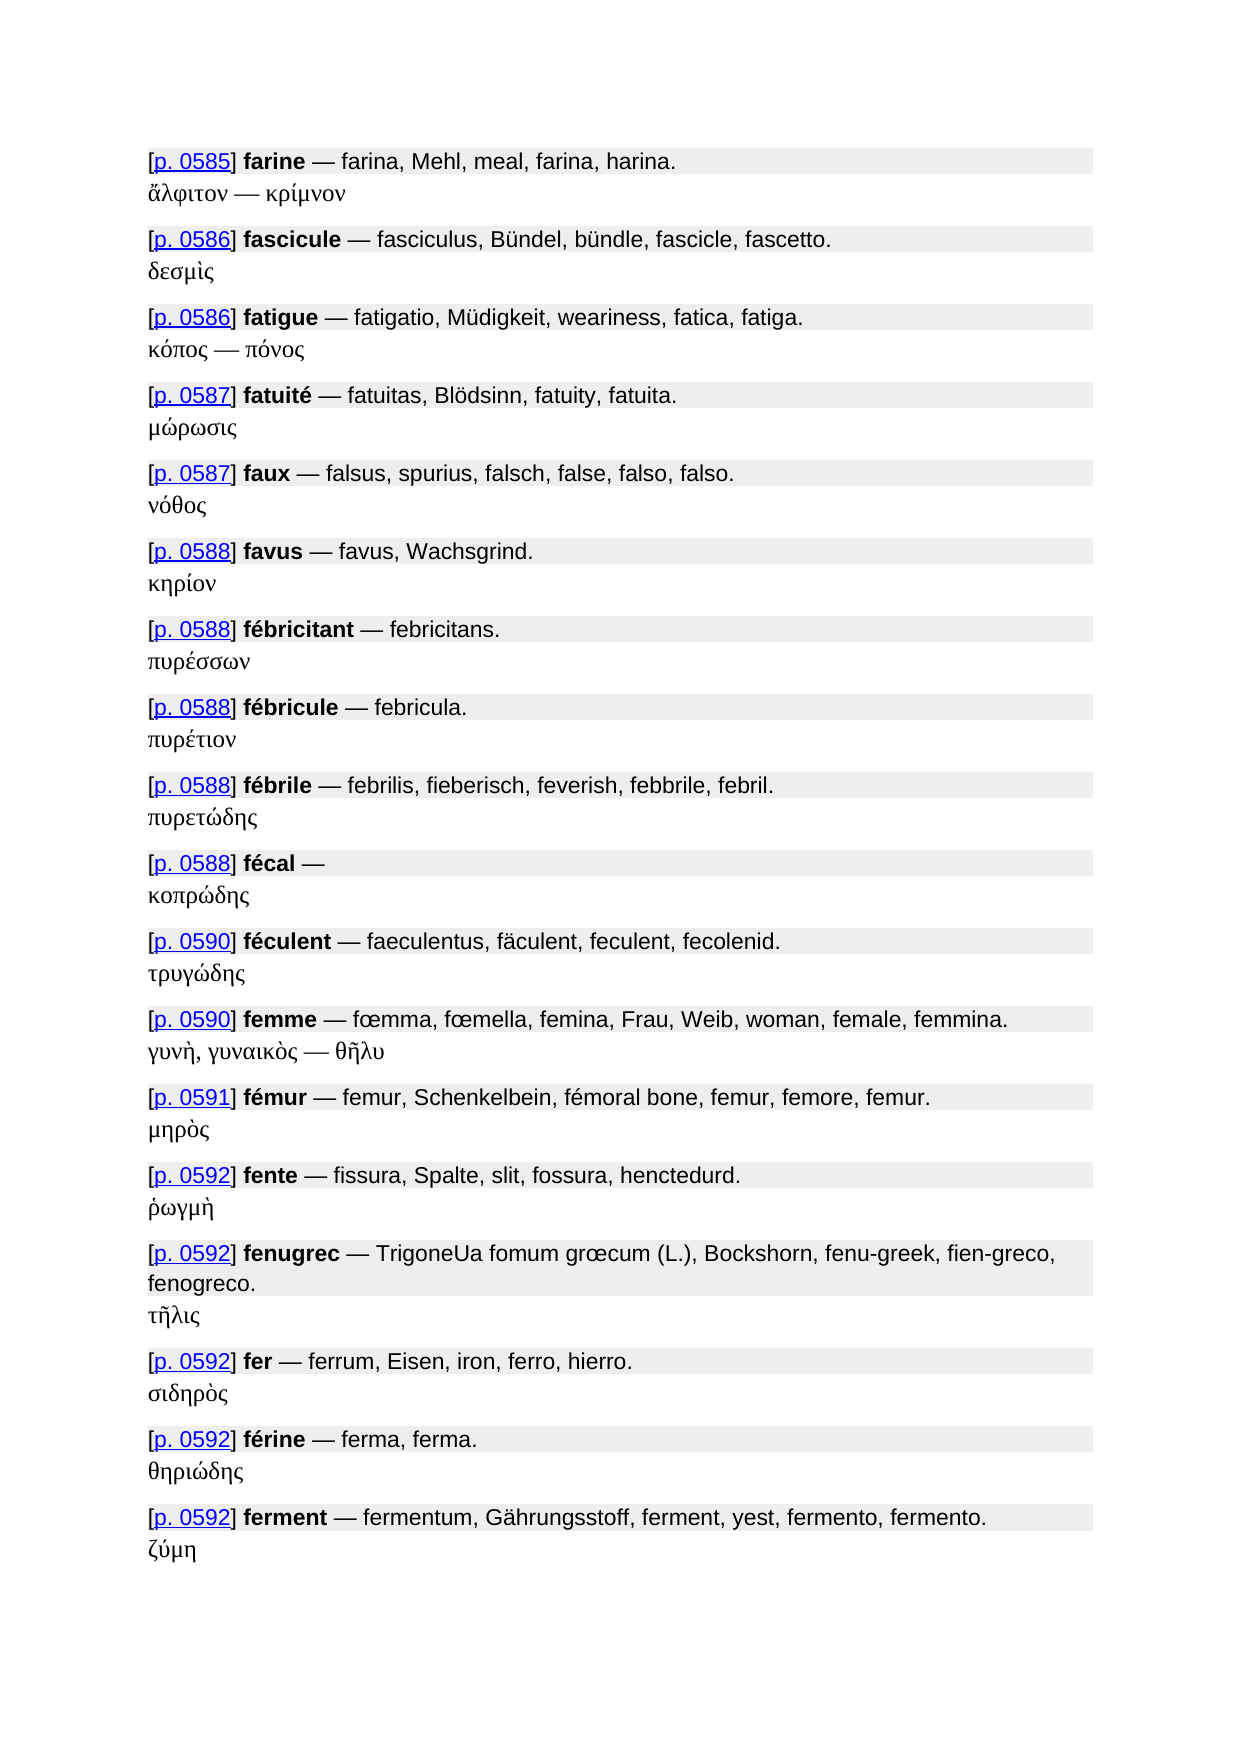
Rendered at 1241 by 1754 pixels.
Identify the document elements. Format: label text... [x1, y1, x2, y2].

text πυρετώδης [148, 802, 1093, 831]
text μώρωσις [148, 412, 1093, 441]
text [p. 0588] fébricitant — febricitans. [148, 616, 1093, 642]
text κόπος — πόνος [148, 334, 1093, 363]
text [p. 0592] ferment — fermentum, Gährungsstoff, ferment, yest, fermento, fermento. [148, 1504, 1093, 1531]
text πυρέσσων [148, 646, 1093, 675]
text [p. 0591] fémur — femur, Schenkelbein, fémoral bone, femur, femore, femur. [148, 1084, 1093, 1110]
text [p. 0588] fécal — [148, 850, 1093, 876]
text θηριώδης [148, 1456, 1093, 1485]
text [p. 0592] fer — ferrum, Eisen, iron, ferro, hierro. [148, 1348, 1093, 1374]
text [p. 0590] femme — fœmma, fœmella, femina, Frau, Weib, woman, female, femmina. [148, 1006, 1093, 1032]
text κοπρώδης [148, 880, 1093, 909]
text [p. 0586] fascicule — fasciculus, Bündel, bündle, fascicle, fascetto. [148, 226, 1093, 252]
text κηρίον [148, 568, 1093, 597]
text νόθος [148, 490, 1093, 519]
text [p. 0587] faux — falsus, spurius, falsch, false, falso, falso. [148, 460, 1093, 486]
text ζύμη [148, 1534, 1093, 1563]
text [p. 0585] farine — farina, Mehl, meal, farina, harina. [148, 148, 1093, 174]
text [p. 0592] fenugrec — TrigoneUa fomum grœcum (L.), Bockshorn, fenu-greek, fien-greco, fenogreco. [148, 1240, 1093, 1296]
text τῆλις [148, 1300, 1093, 1329]
text [p. 0587] fatuité — fatuitas, Blödsinn, fatuity, fatuita. [148, 382, 1093, 408]
text μηρὸς [148, 1114, 1093, 1143]
text [p. 0588] favus — favus, Wachsgrind. [148, 538, 1093, 564]
text [p. 0590] féculent — faeculentus, fäculent, feculent, fecolenid. [148, 928, 1093, 954]
text [p. 0588] fébricule — febricula. [148, 694, 1093, 720]
text γυνὴ, γυναικὸς — θῆλυ [148, 1036, 1093, 1065]
text ἄλφιτον — κρίμνον [148, 178, 1093, 207]
text ῥωγμὴ [148, 1192, 1093, 1221]
text [p. 0588] fébrile — febrilis, fieberisch, feverish, febbrile, febril. [148, 772, 1093, 798]
text [p. 0592] fente — fissura, Spalte, slit, fossura, henctedurd. [148, 1162, 1093, 1188]
text τρυγώδης [148, 958, 1093, 987]
text πυρέτιον [148, 724, 1093, 753]
text δεσμὶς [148, 256, 1093, 284]
text σιδηρὸς [148, 1378, 1093, 1407]
text [p. 0586] fatigue — fatigatio, Müdigkeit, weariness, fatica, fatiga. [148, 304, 1093, 330]
text [p. 0592] férine — ferma, ferma. [148, 1426, 1093, 1452]
